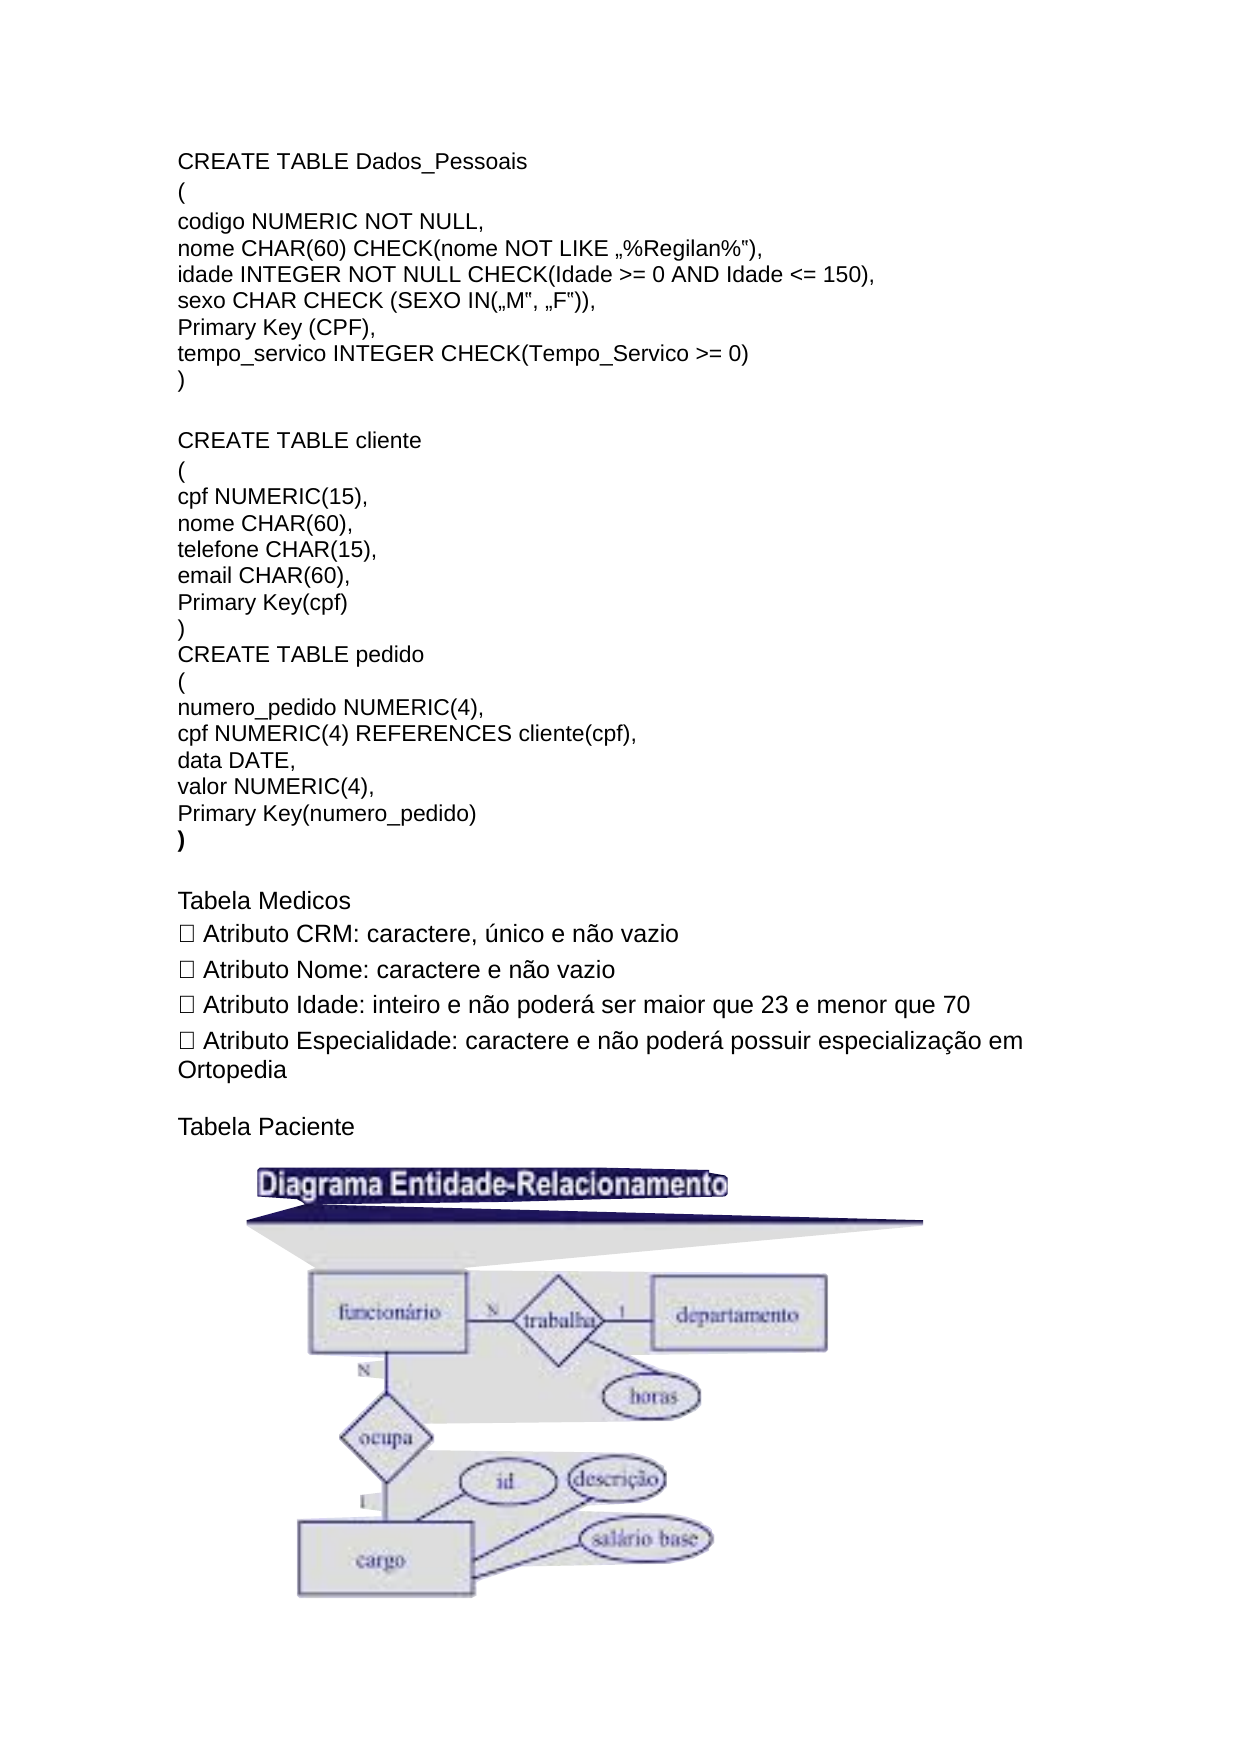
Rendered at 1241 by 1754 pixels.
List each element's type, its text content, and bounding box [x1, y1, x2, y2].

text ( [177, 457, 1092, 483]
text telefone CHAR(15), [177, 536, 1092, 562]
text nome CHAR(60), [177, 509, 1092, 536]
text idade INTEGER NOT NULL CHECK(Idade >= 0 AND Idade <= 150), [177, 261, 1092, 287]
text cpf NUMERIC(15), [177, 483, 1092, 509]
picture [246, 1167, 924, 1599]
text email CHAR(60), [177, 562, 1092, 589]
text tempo_servico INTEGER CHECK(Tempo_Servico >= 0) [177, 340, 1092, 366]
text Tabela Paciente [177, 1112, 1092, 1141]
text Primary Key(cpf) [177, 589, 1092, 615]
text nome CHAR(60) CHECK(nome NOT LIKE „%Regilan%‟), [177, 234, 1092, 261]
text data DATE, [177, 747, 1092, 773]
text  Atributo Nome: caractere e não vazio [177, 955, 1092, 984]
text numero_pedido NUMERIC(4), [177, 694, 1092, 720]
text codigo NUMERIC NOT NULL, [177, 208, 1092, 234]
text CREATE TABLE cliente [177, 427, 1092, 453]
text  Atributo Idade: inteiro e não poderá ser maior que 23 e menor que 70 [177, 991, 1092, 1019]
text CREATE TABLE pedido [177, 641, 1092, 668]
text ) [177, 366, 1092, 393]
text  Atributo Especialidade: caractere e não poderá possuir especialização em Ortopedia [177, 1026, 1092, 1084]
text CREATE TABLE Dados_Pessoais [177, 148, 1092, 174]
text ) [177, 826, 1092, 852]
text ( [177, 178, 1092, 204]
text Tabela Medicos [177, 886, 1092, 915]
text sexo CHAR CHECK (SEXO IN(„M‟, „F‟)), [177, 287, 1092, 313]
text ) [177, 615, 1092, 641]
text Primary Key (CPF), [177, 313, 1092, 340]
text  Atributo CRM: caractere, único e não vazio [177, 919, 1092, 948]
text Primary Key(numero_pedido) [177, 799, 1092, 826]
text ( [177, 668, 1092, 694]
text cpf NUMERIC(4) REFERENCES cliente(cpf), [177, 720, 1092, 747]
text valor NUMERIC(4), [177, 773, 1092, 799]
